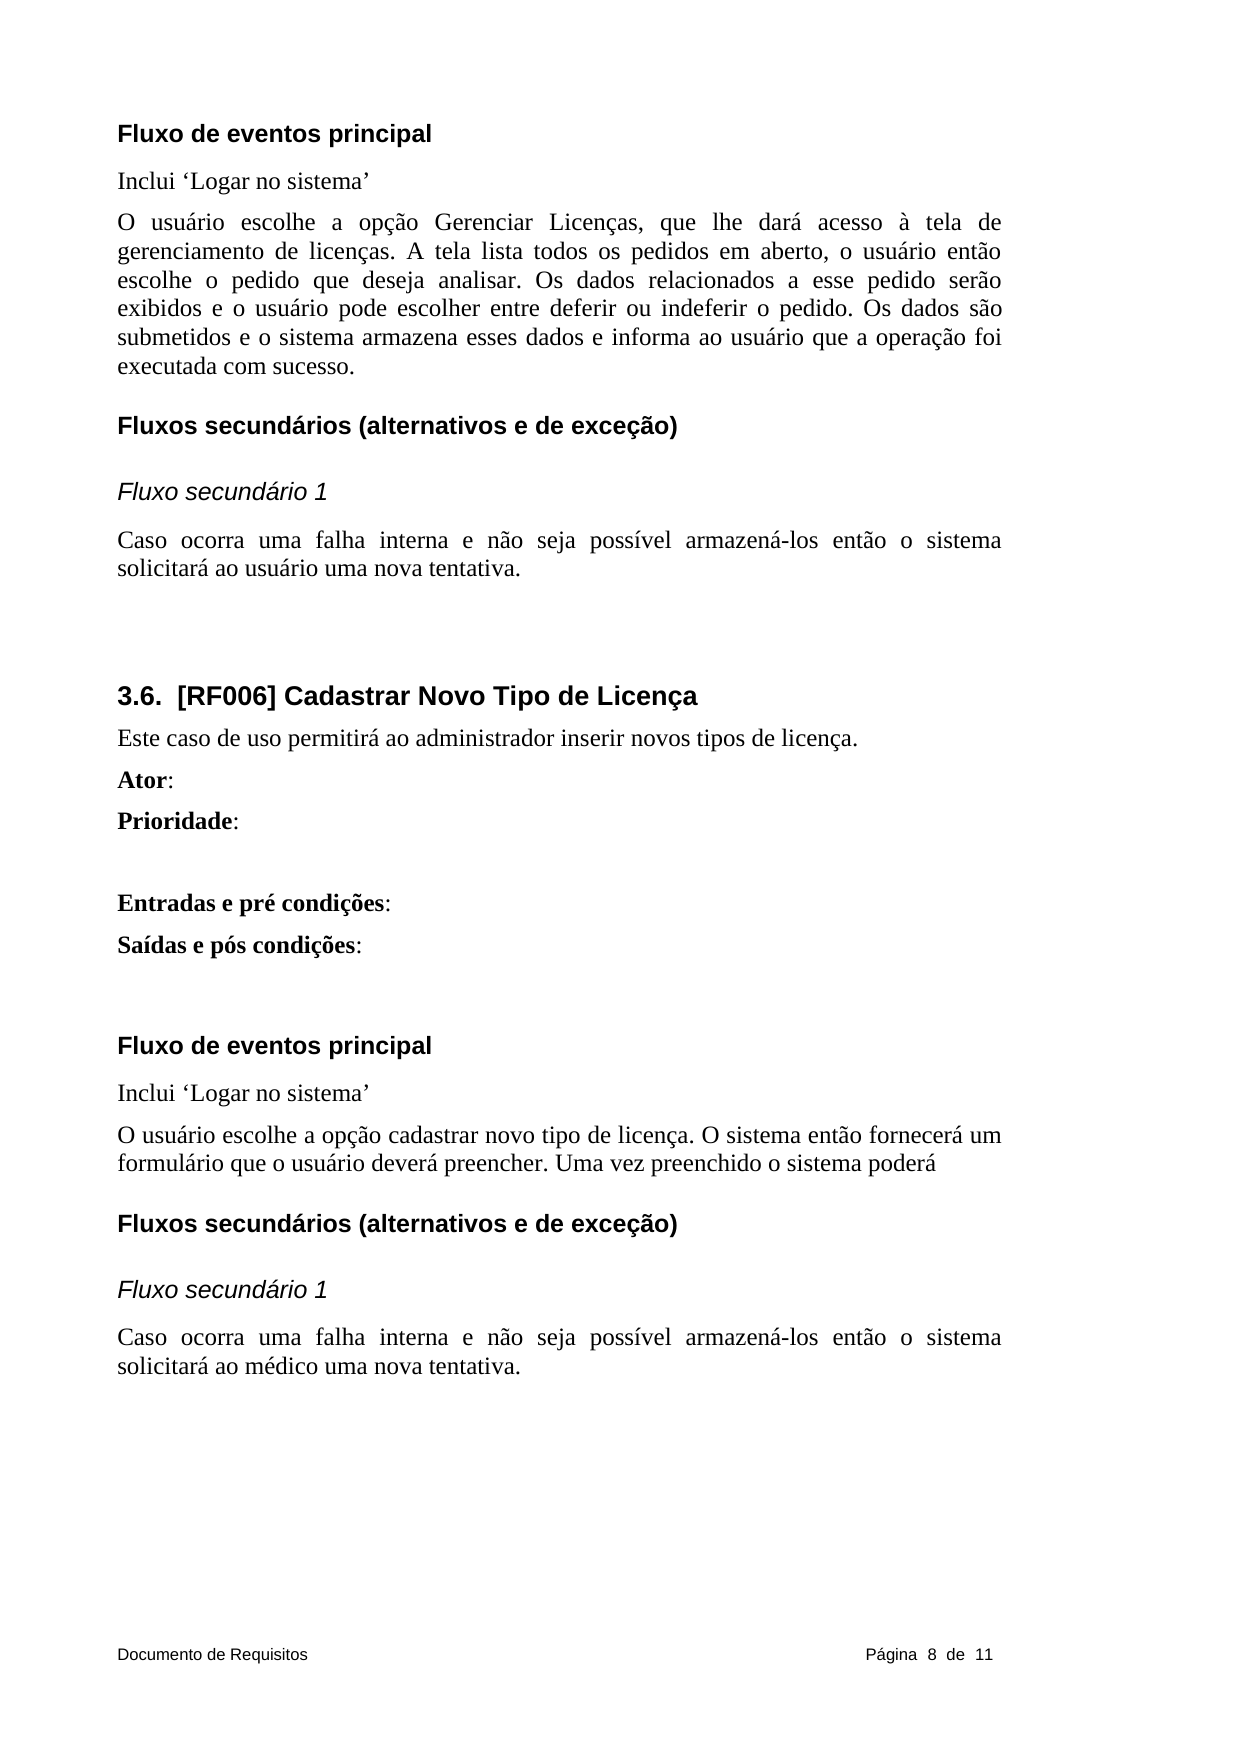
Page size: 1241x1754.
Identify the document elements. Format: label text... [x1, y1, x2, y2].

subtitle Fluxos secundários (alternativos e de exceção) [117, 1208, 1003, 1237]
text Prioridade: [117, 806, 1003, 835]
text Caso ocorra uma falha interna e não seja possível armazená-los então o sistema solicitará ao médico uma nova tentativa. [117, 1322, 1003, 1380]
text O usuário escolhe a opção Gerenciar Licenças, que lhe dará acesso à tela de gerenciamento de licenças. A tela lista todos os pedidos em aberto, o usuário então escolhe o pedido que deseja analisar. Os dados relacionados a esse pedido serão exibidos e o usuário pode escolher entre deferir ou indeferir o pedido. Os dados são submetidos e o sistema armazena esses dados e informa ao usuário que a operação foi executada com sucesso. [117, 207, 1003, 380]
text Entradas e pré condições: [117, 888, 1003, 917]
subtitle Fluxos secundários (alternativos e de exceção) [117, 411, 1003, 440]
subtitle Fluxo secundário 1 [117, 477, 1003, 506]
text O usuário escolhe a opção cadastrar novo tipo de licença. O sistema então fornecerá um formulário que o usuário deverá preencher. Uma vez preenchido o sistema poderá [117, 1120, 1003, 1177]
text Ator: [117, 765, 1003, 793]
subtitle [RF006] Cadastrar Novo Tipo de Licença [117, 680, 1003, 711]
text Saídas e pós condições: [117, 930, 1003, 958]
text Caso ocorra uma falha interna e não seja possível armazená-los então o sistema solicitará ao usuário uma nova tentativa. [117, 525, 1003, 582]
text Este caso de uso permitirá ao administrador inserir novos tipos de licença. [117, 723, 1003, 752]
text Inclui ‘Logar no sistema’ [117, 1078, 1003, 1107]
text Inclui ‘Logar no sistema’ [117, 166, 1003, 195]
subtitle Fluxo secundário 1 [117, 1275, 1003, 1303]
subtitle Fluxo de eventos principal [117, 118, 1003, 147]
subtitle Fluxo de eventos principal [117, 1031, 1003, 1060]
